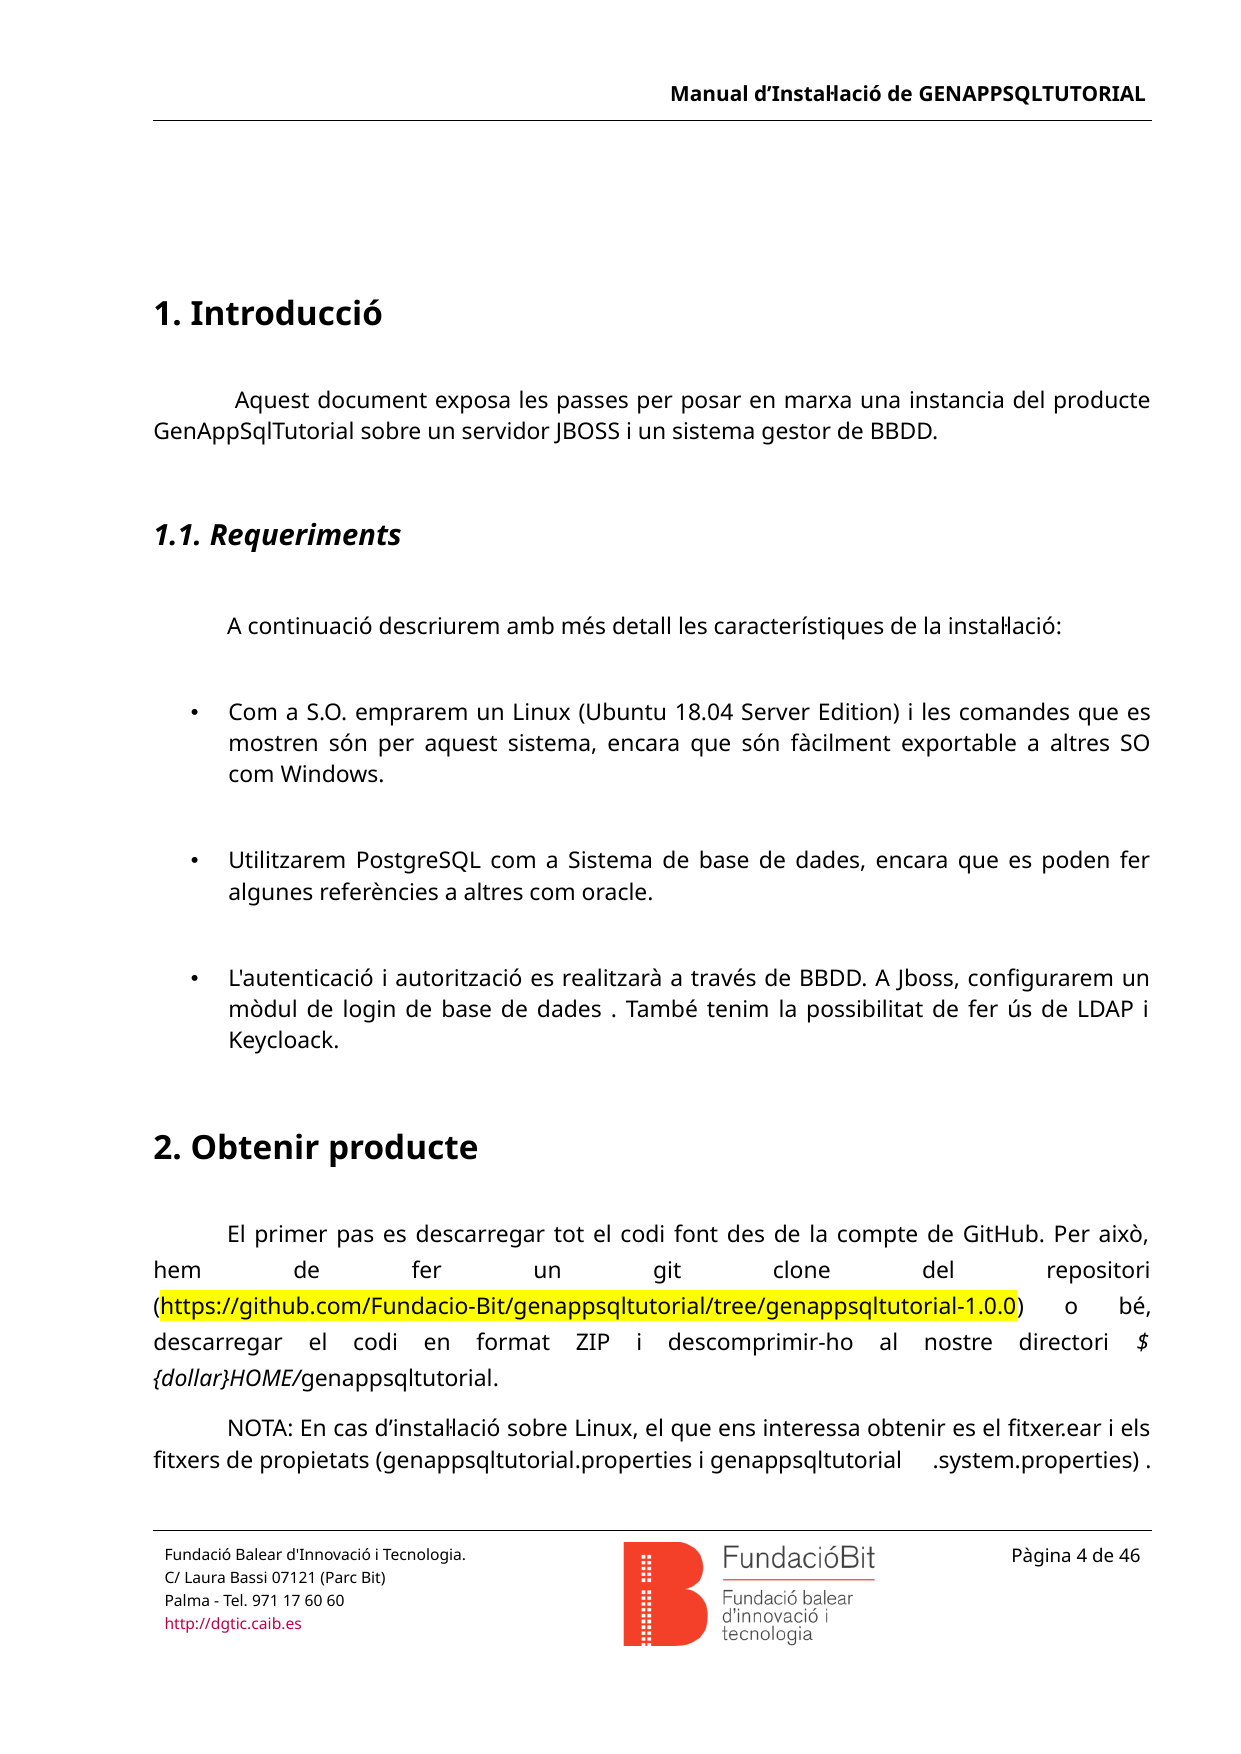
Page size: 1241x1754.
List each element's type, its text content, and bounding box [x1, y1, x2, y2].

subtitle Introducció [153, 289, 1152, 335]
subtitle Requeriments [153, 514, 1152, 554]
list Com a S.O. emprarem un Linux (Ubuntu 18.04 Server Edition) i les comandes que es mostren són per aquest sistema, encara que són fàcilment exportable a altres SO com Windows. [191, 696, 1152, 789]
list L'autenticació i autorització es realitzarà a través de BBDD. A Jboss, configurarem un mòdul de login de base de dades . També tenim la possibilitat de fer ús de LDAP i Keycloack. [191, 962, 1152, 1055]
text NOTA: En cas d’instal·lació sobre Linux, el que ens interessa obtenir es el fitxer.ear i els fitxers de propietats (genappsqltutorial.properties i genappsqltutorial .system.properties) . [153, 1412, 1152, 1475]
text El primer pas es descarregar tot el codi font des de la compte de GitHub. Per això, hem de fer un git clone del repositori (https://github.com/Fundacio-Bit/genappsqltutorial/tree/genappsqltutorial-1.0.0) o bé, descarregar el codi en format ZIP i descomprimir-ho al nostre directori ${dollar}HOME/genappsqltutorial. [153, 1218, 1152, 1393]
subtitle Obtenir producte [153, 1123, 1152, 1169]
picture [623, 1542, 875, 1646]
list Utilitzarem PostgreSQL com a Sistema de base de dades, encara que es poden fer algunes referències a altres com oracle. [191, 844, 1152, 907]
text A continuació descriurem amb més detall les característiques de la instal·lació: [153, 610, 1152, 641]
text Aquest document exposa les passes per posar en marxa una instancia del producte GenAppSqlTutorial sobre un servidor JBOSS i un sistema gestor de BBDD. [153, 384, 1152, 447]
